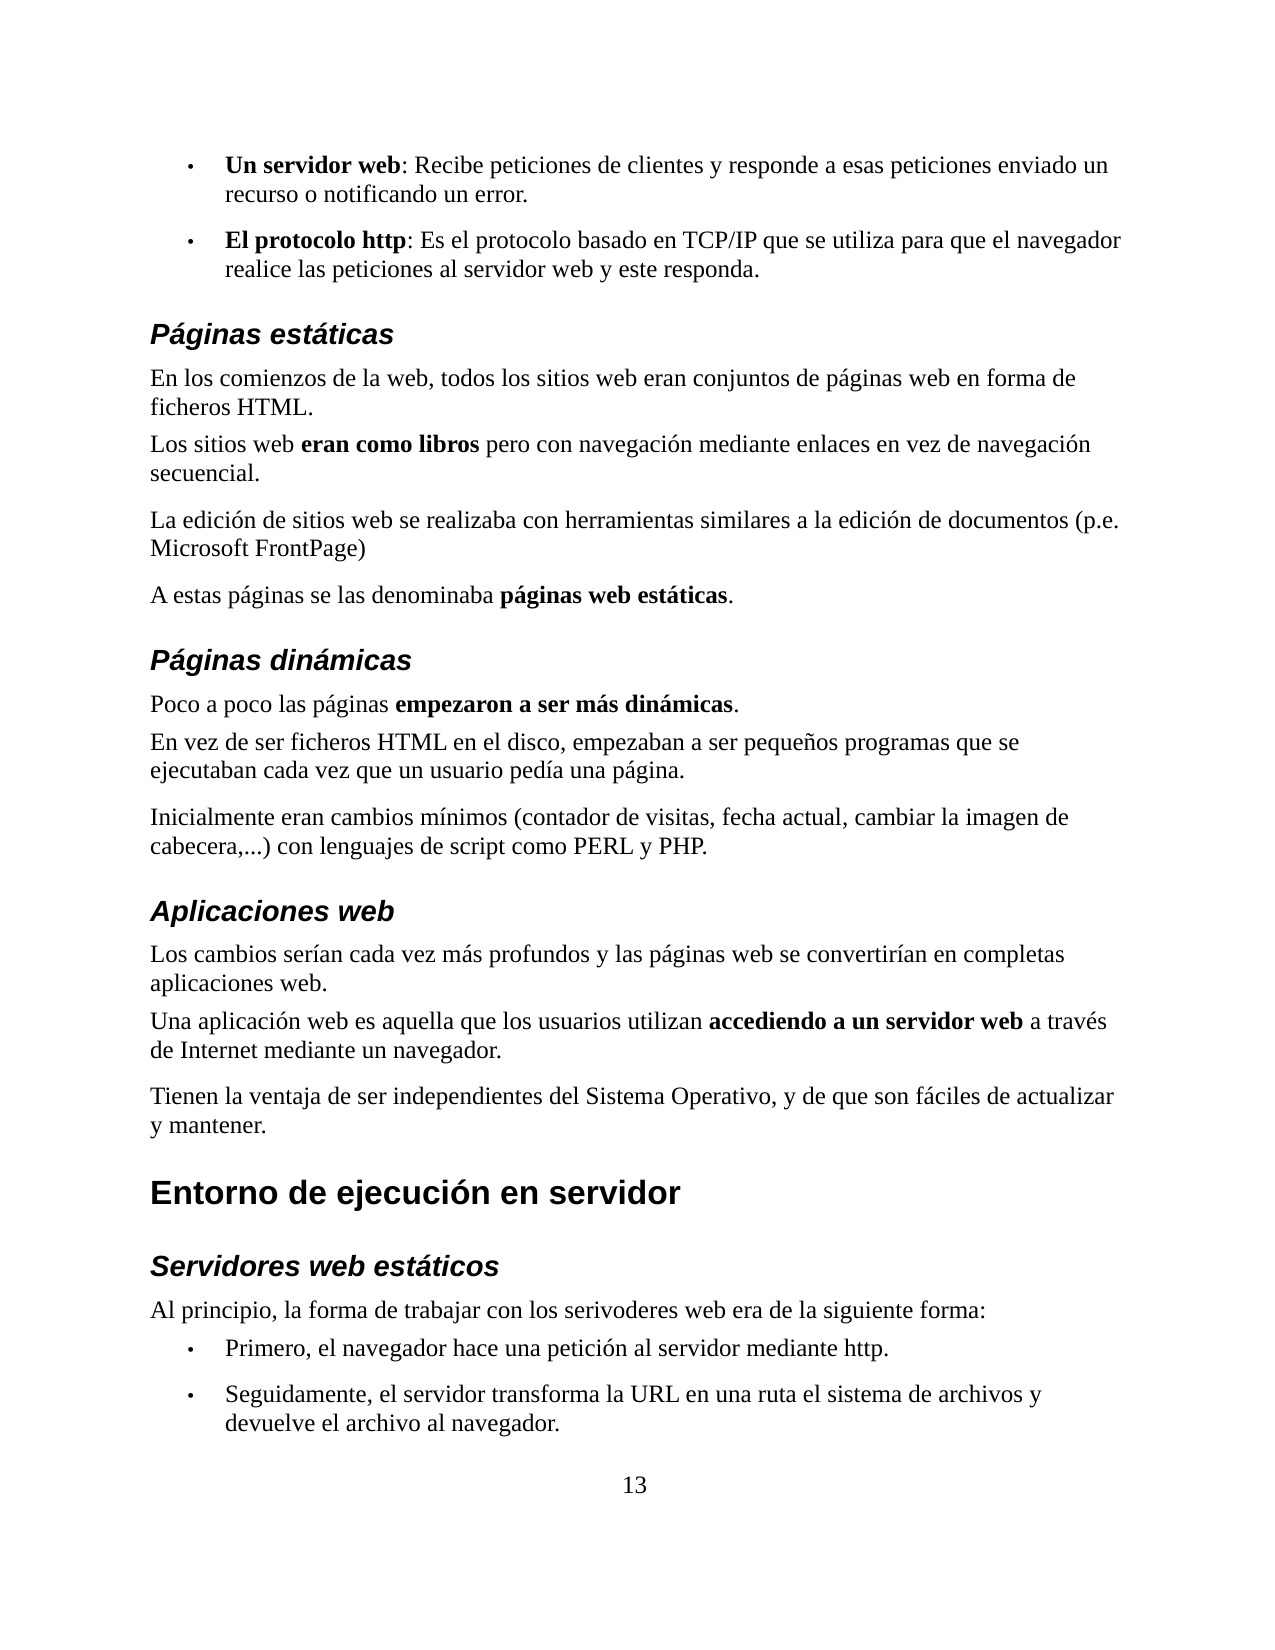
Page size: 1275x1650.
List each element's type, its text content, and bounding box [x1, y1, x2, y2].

text Los sitios web eran como libros pero con navegación mediante enlaces en vez de navegación secuencial. [150, 429, 1125, 487]
text En vez de ser ficheros HTML en el disco, empezaban a ser pequeños programas que se ejecutaban cada vez que un usuario pedía una página. [150, 727, 1125, 784]
text Una aplicación web es aquella que los usuarios utilizan accediendo a un servidor web a través de Internet mediante un navegador. [150, 1006, 1125, 1063]
text A estas páginas se las denominaba páginas web estáticas. [150, 580, 1125, 609]
subtitle Páginas dinámicas [150, 643, 1125, 676]
text Los cambios serían cada vez más profundos y las páginas web se convertirían en completas aplicaciones web. [150, 939, 1125, 997]
subtitle Aplicaciones web [150, 893, 1125, 927]
text Poco a poco las páginas empezaron a ser más dinámicas. [150, 689, 1125, 718]
text Al principio, la forma de trabajar con los serivoderes web era de la siguiente forma: [150, 1295, 1125, 1324]
text Tienen la ventaja de ser independientes del Sistema Operativo, y de que son fáciles de actualizar y mantener. [150, 1081, 1125, 1139]
subtitle Servidores web estáticos [150, 1249, 1125, 1283]
list El protocolo http: Es el protocolo basado en TCP/IP que se utiliza para que el navegador realice las peticiones al servidor web y este responda. [187, 225, 1125, 283]
text La edición de sitios web se realizaba con herramientas similares a la edición de documentos (p.e. Microsoft FrontPage) [150, 505, 1125, 562]
text En los comienzos de la web, todos los sitios web eran conjuntos de páginas web en forma de ficheros HTML. [150, 363, 1125, 420]
list Primero, el navegador hace una petición al servidor mediante http. [187, 1333, 1125, 1362]
list Un servidor web: Recibe peticiones de clientes y responde a esas peticiones enviado un recurso o notificando un error. [187, 150, 1125, 207]
text Inicialmente eran cambios mínimos (contador de visitas, fecha actual, cambiar la imagen de cabecera,...) con lenguajes de script como PERL y PHP. [150, 802, 1125, 859]
subtitle Entorno de ejecución en servidor [150, 1173, 1125, 1212]
list Seguidamente, el servidor transforma la URL en una ruta el sistema de archivos y devuelve el archivo al navegador. [187, 1379, 1125, 1437]
subtitle Páginas estáticas [150, 317, 1125, 350]
